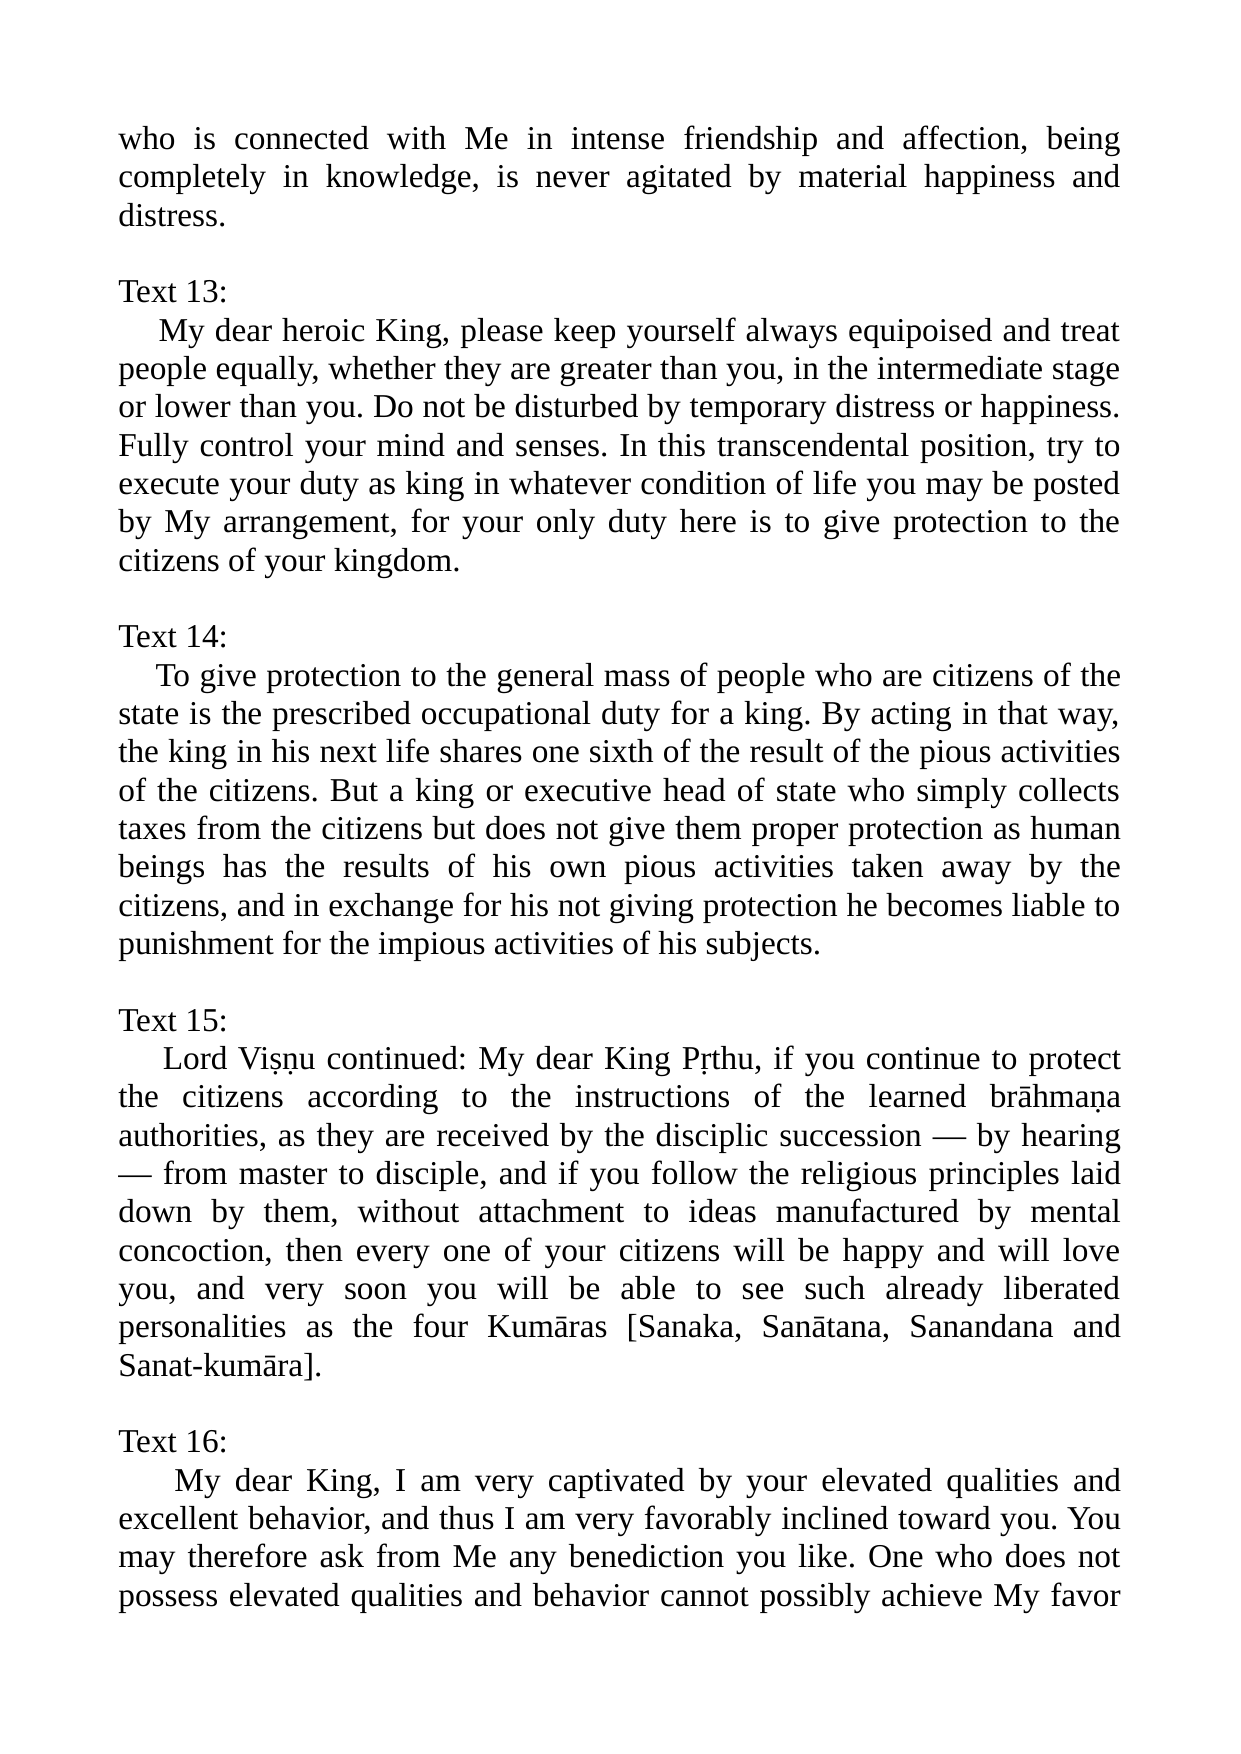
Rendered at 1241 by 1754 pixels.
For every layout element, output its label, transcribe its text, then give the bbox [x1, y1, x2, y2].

text Text 15: [118, 1000, 1122, 1038]
text Text 14: [118, 616, 1122, 655]
text Text 16: [118, 1421, 1122, 1460]
text To give protection to the general mass of people who are citizens of the state is the prescribed occupational duty for a king. By acting in that way, the king in his next life shares one sixth of the result of the pious activities of the citizens. But a king or executive head of state who simply collects taxes from the citizens but does not give them proper protection as human beings has the results of his own pious activities taken away by the citizens, and in exchange for his not giving protection he becomes liable to punishment for the impious activities of his subjects. [118, 655, 1122, 961]
text Text 13: [118, 271, 1122, 310]
text My dear heroic King, please keep yourself always equipoised and treat people equally, whether they are greater than you, in the intermediate stage or lower than you. Do not be disturbed by temporary distress or happiness. Fully control your mind and senses. In this transcendental position, try to execute your duty as king in whatever condition of life you may be posted by My arrangement, for your only duty here is to give protection to the citizens of your kingdom. [118, 310, 1122, 578]
text My dear King, I am very captivated by your elevated qualities and excellent behavior, and thus I am very favorably inclined toward you. You may therefore ask from Me any benediction you like. One who does not possess elevated qualities and behavior cannot possibly achieve My favor [118, 1460, 1122, 1613]
text who is connected with Me in intense friendship and affection, being completely in knowledge, is never agitated by material happiness and distress. [118, 118, 1122, 233]
text Lord Viṣṇu continued: My dear King Pṛthu, if you continue to protect the citizens according to the instructions of the learned brāhmaṇa authorities, as they are received by the disciplic succession — by hearing — from master to disciple, and if you follow the religious principles laid down by them, without attachment to ideas manufactured by mental concoction, then every one of your citizens will be happy and will love you, and very soon you will be able to see such already liberated personalities as the four Kumāras [Sanaka, Sanātana, Sanandana and Sanat-kumāra]. [118, 1038, 1122, 1383]
